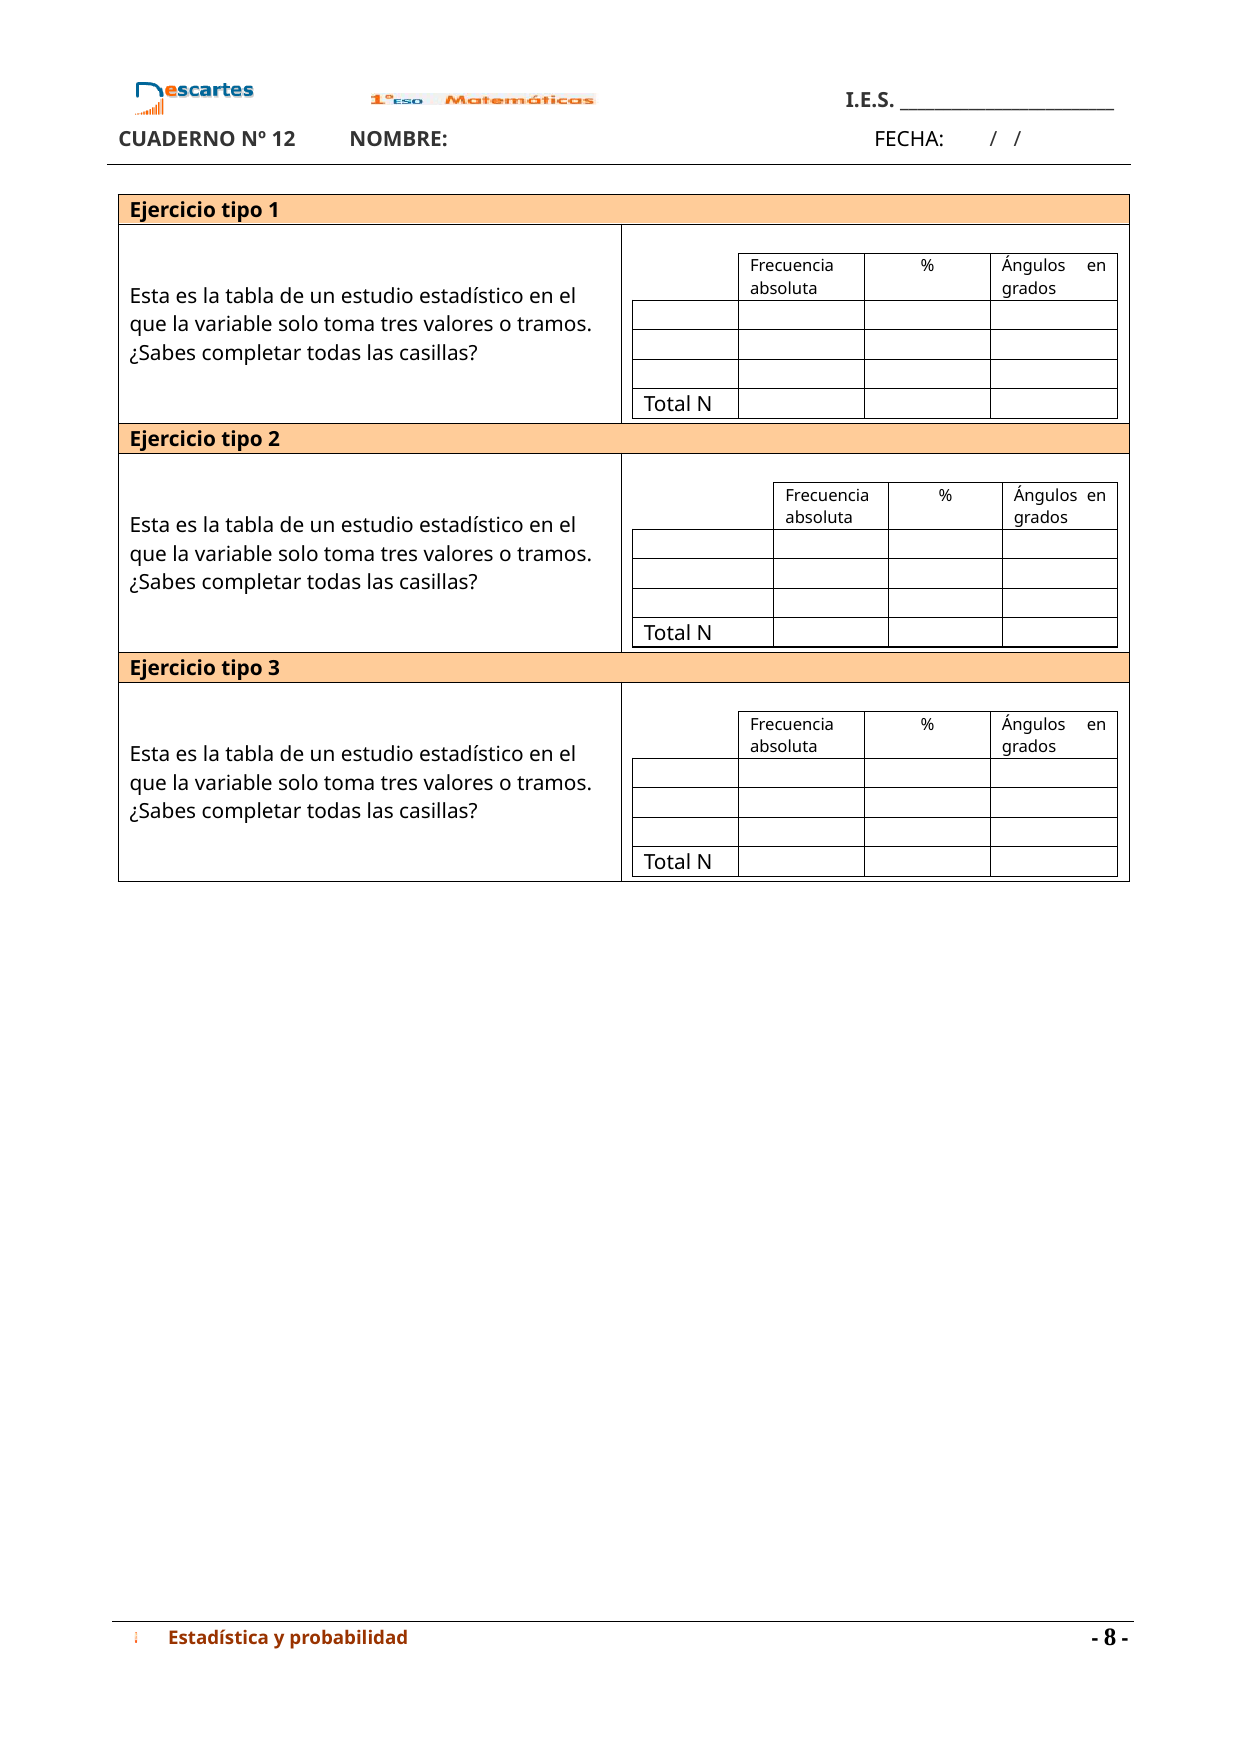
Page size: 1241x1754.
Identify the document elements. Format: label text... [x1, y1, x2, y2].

table_cell [739, 847, 864, 876]
table_header % [865, 254, 990, 299]
table_cell [991, 759, 1117, 787]
table_cell Esta es la tabla de un estudio estadístico en el que la variable solo toma tres valores o tramos. ¿Sabes completar todas las casillas? [119, 683, 621, 881]
table_header % [865, 712, 990, 758]
table_header Ángulos en grados [991, 254, 1117, 299]
table_cell [774, 589, 888, 617]
table_cell [633, 818, 738, 846]
table_cell [865, 847, 990, 876]
table_cell [865, 330, 990, 358]
table_cell [739, 330, 864, 358]
table_cell [739, 818, 864, 846]
table_cell [633, 530, 773, 558]
table_cell [739, 360, 864, 388]
table_cell [633, 788, 738, 817]
table_cell [889, 530, 1002, 558]
table_cell [1003, 530, 1117, 558]
table_cell [774, 618, 888, 646]
table_cell [774, 530, 888, 558]
table_cell [739, 301, 864, 329]
table_cell [739, 389, 864, 417]
table_cell [633, 589, 773, 617]
table_cell [991, 818, 1117, 846]
table_cell [865, 818, 990, 846]
table_cell [633, 301, 738, 329]
table_cell [865, 360, 990, 388]
table_header [633, 482, 773, 528]
table_cell [633, 330, 738, 358]
table_cell Esta es la tabla de un estudio estadístico en el que la variable solo toma tres valores o tramos. ¿Sabes completar todas las casillas? [119, 454, 621, 652]
table_cell Total N [633, 389, 738, 417]
table_cell [865, 759, 990, 787]
table_cell [633, 559, 773, 587]
table_cell [991, 360, 1117, 388]
table_cell [622, 683, 1129, 881]
table_cell [865, 389, 990, 417]
table_cell [622, 454, 1129, 652]
table_header Ángulos en grados [1003, 483, 1117, 528]
table_cell [991, 389, 1117, 417]
table_header Frecuencia absoluta [739, 254, 864, 299]
table_cell [865, 788, 990, 817]
table_cell [889, 589, 1002, 617]
table_cell [633, 759, 738, 787]
picture [134, 82, 257, 115]
table_cell Total N [633, 618, 773, 646]
table_cell [865, 301, 990, 329]
table_header % [889, 483, 1002, 528]
table_cell [739, 759, 864, 787]
table_header Ejercicio tipo 1 [119, 195, 1129, 223]
table_cell [991, 301, 1117, 329]
table_cell [633, 360, 738, 388]
table_cell Esta es la tabla de un estudio estadístico en el que la variable solo toma tres valores o tramos. ¿Sabes completar todas las casillas? [119, 225, 621, 423]
table_cell [991, 788, 1117, 817]
table_cell [991, 330, 1117, 358]
table_cell Ejercicio tipo 2 [119, 424, 1129, 453]
table_cell [1003, 559, 1117, 587]
table_header [633, 253, 738, 299]
table_cell [991, 847, 1117, 876]
table_cell Total N [633, 847, 738, 876]
table_header Ángulos en grados [991, 712, 1117, 758]
table_header [633, 711, 738, 758]
table_cell [1003, 618, 1117, 646]
table_cell [739, 788, 864, 817]
picture [134, 1631, 138, 1643]
table_cell Ejercicio tipo 3 [119, 653, 1129, 682]
table_cell [889, 559, 1002, 587]
table_cell [622, 225, 1129, 423]
picture [371, 93, 599, 105]
table_header Frecuencia absoluta [739, 712, 864, 758]
table_cell [889, 618, 1002, 646]
table_header Frecuencia absoluta [774, 483, 888, 528]
table_cell [774, 559, 888, 587]
table_cell [1003, 589, 1117, 617]
